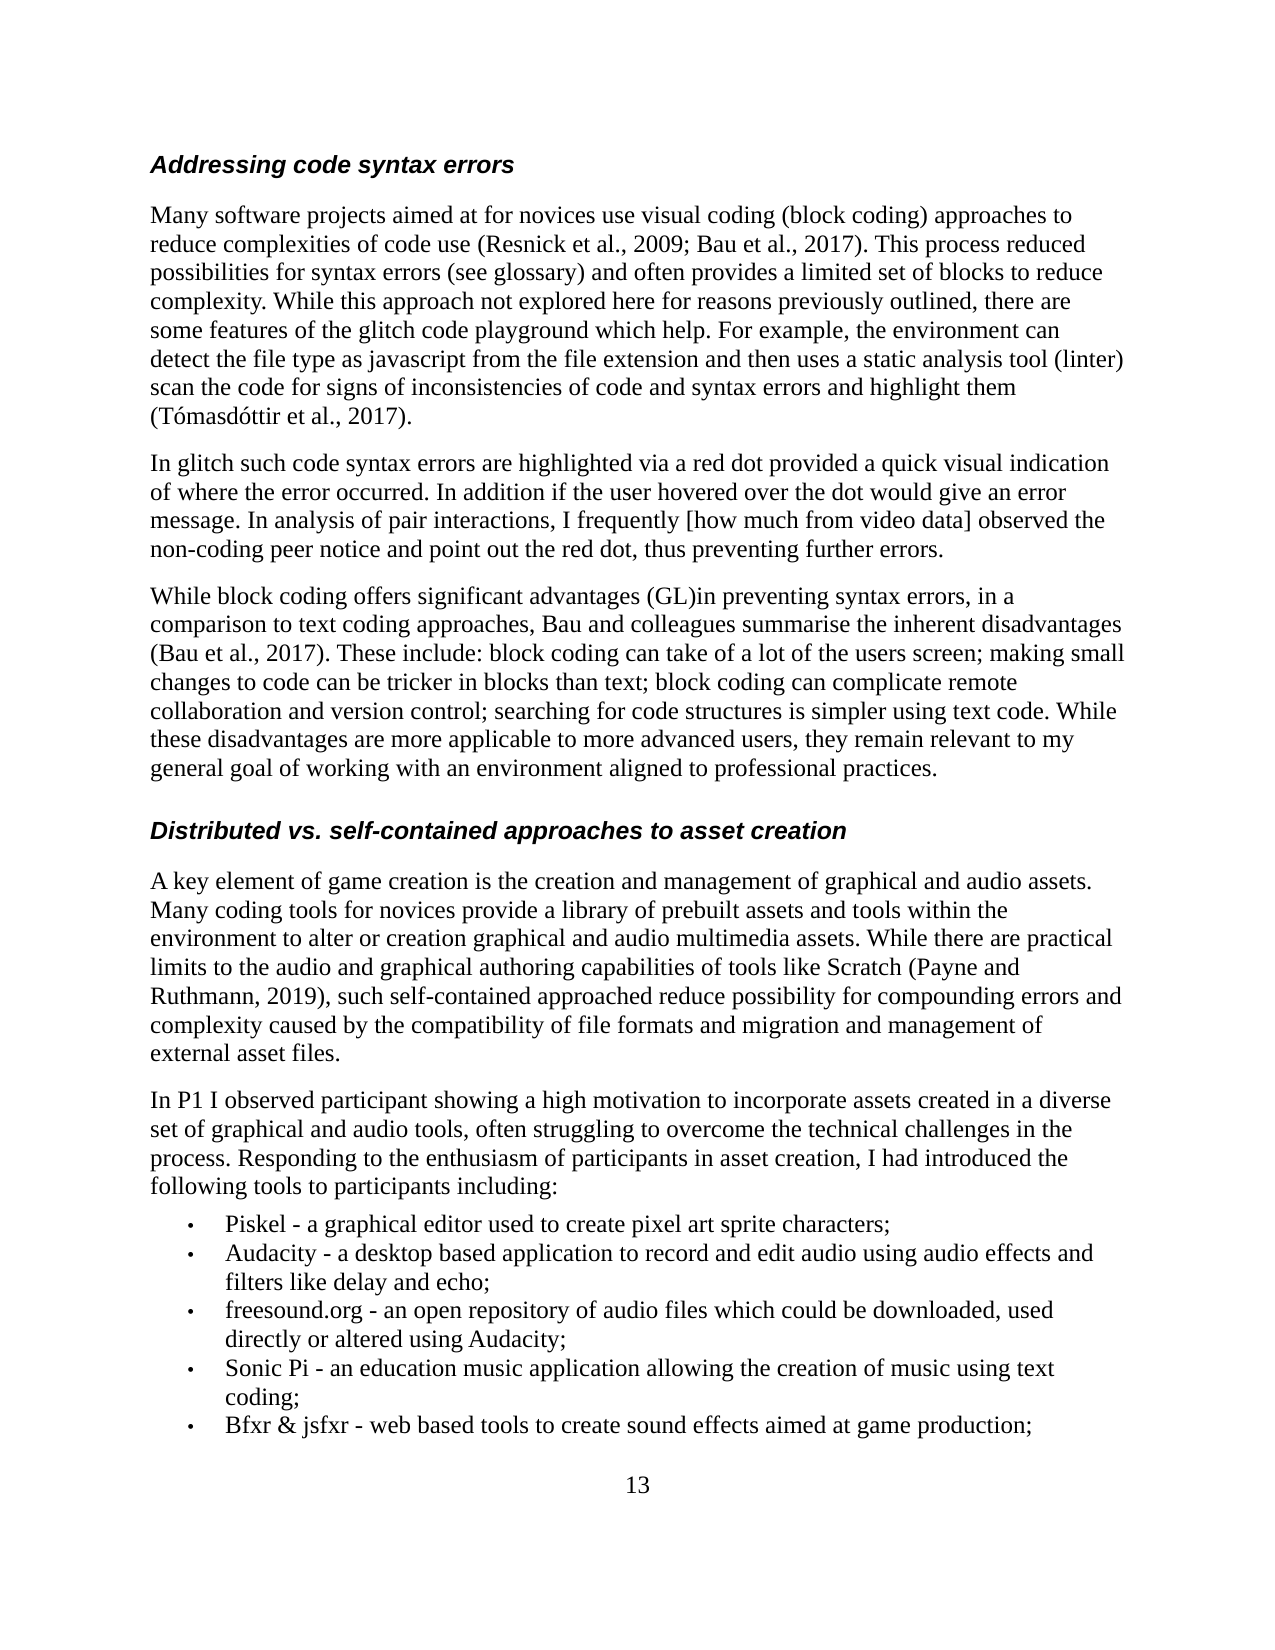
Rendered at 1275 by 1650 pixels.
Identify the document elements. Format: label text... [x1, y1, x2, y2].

list Sonic Pi - an education music application allowing the creation of music using text coding; [187, 1353, 1125, 1410]
text A key element of game creation is the creation and management of graphical and audio assets. Many coding tools for novices provide a library of prebuilt assets and tools within the environment to alter or creation graphical and audio multimedia assets. While there are practical limits to the audio and graphical authoring capabilities of tools like Scratch (Payne and Ruthmann, 2019), such self-contained approached reduce possibility for compounding errors and complexity caused by the compatibility of file formats and migration and management of external asset files. [150, 866, 1125, 1067]
text Many software projects aimed at for novices use visual coding (block coding) approaches to reduce complexities of code use (Resnick et al., 2009; Bau et al., 2017). This process reduced possibilities for syntax errors (see glossary) and often provides a limited set of blocks to reduce complexity. While this approach not explored here for reasons previously outlined, there are some features of the glitch code playground which help. For example, the environment can detect the file type as javascript from the file extension and then uses a static analysis tool (linter) scan the code for signs of inconsistencies of code and syntax errors and highlight them (Tómasdóttir et al., 2017). [150, 200, 1125, 430]
subtitle Distributed vs. self-contained approaches to asset creation [150, 816, 1125, 844]
list Piskel - a graphical editor used to create pixel art sprite characters; [187, 1209, 1125, 1238]
list Bfxr & jsfxr - web based tools to create sound effects aimed at game production; [187, 1410, 1125, 1439]
text While block coding offers significant advantages (GL)in preventing syntax errors, in a comparison to text coding approaches, Bau and colleagues summarise the inherent disadvantages (Bau et al., 2017). These include: block coding can take of a lot of the users screen; making small changes to code can be tricker in blocks than text; block coding can complicate remote collaboration and version control; searching for code structures is simpler using text code. While these disadvantages are more applicable to more advanced users, they remain relevant to my general goal of working with an environment aligned to professional practices. [150, 581, 1125, 782]
text In glitch such code syntax errors are highlighted via a red dot provided a quick visual indication of where the error occurred. In addition if the user hovered over the dot would give an error message. In analysis of pair interactions, I frequently [how much from video data] observed the non-coding peer notice and point out the red dot, thus preventing further errors. [150, 448, 1125, 563]
list freesound.org - an open repository of audio files which could be downloaded, used directly or altered using Audacity; [187, 1295, 1125, 1353]
text In P1 I observed participant showing a high motivation to incorporate assets created in a diverse set of graphical and audio tools, often struggling to overcome the technical challenges in the process. Responding to the enthusiasm of participants in asset creation, I had introduced the following tools to participants including: [150, 1085, 1125, 1200]
subtitle Addressing code syntax errors [150, 150, 1125, 178]
list Audacity - a desktop based application to record and edit audio using audio effects and filters like delay and echo; [187, 1238, 1125, 1295]
